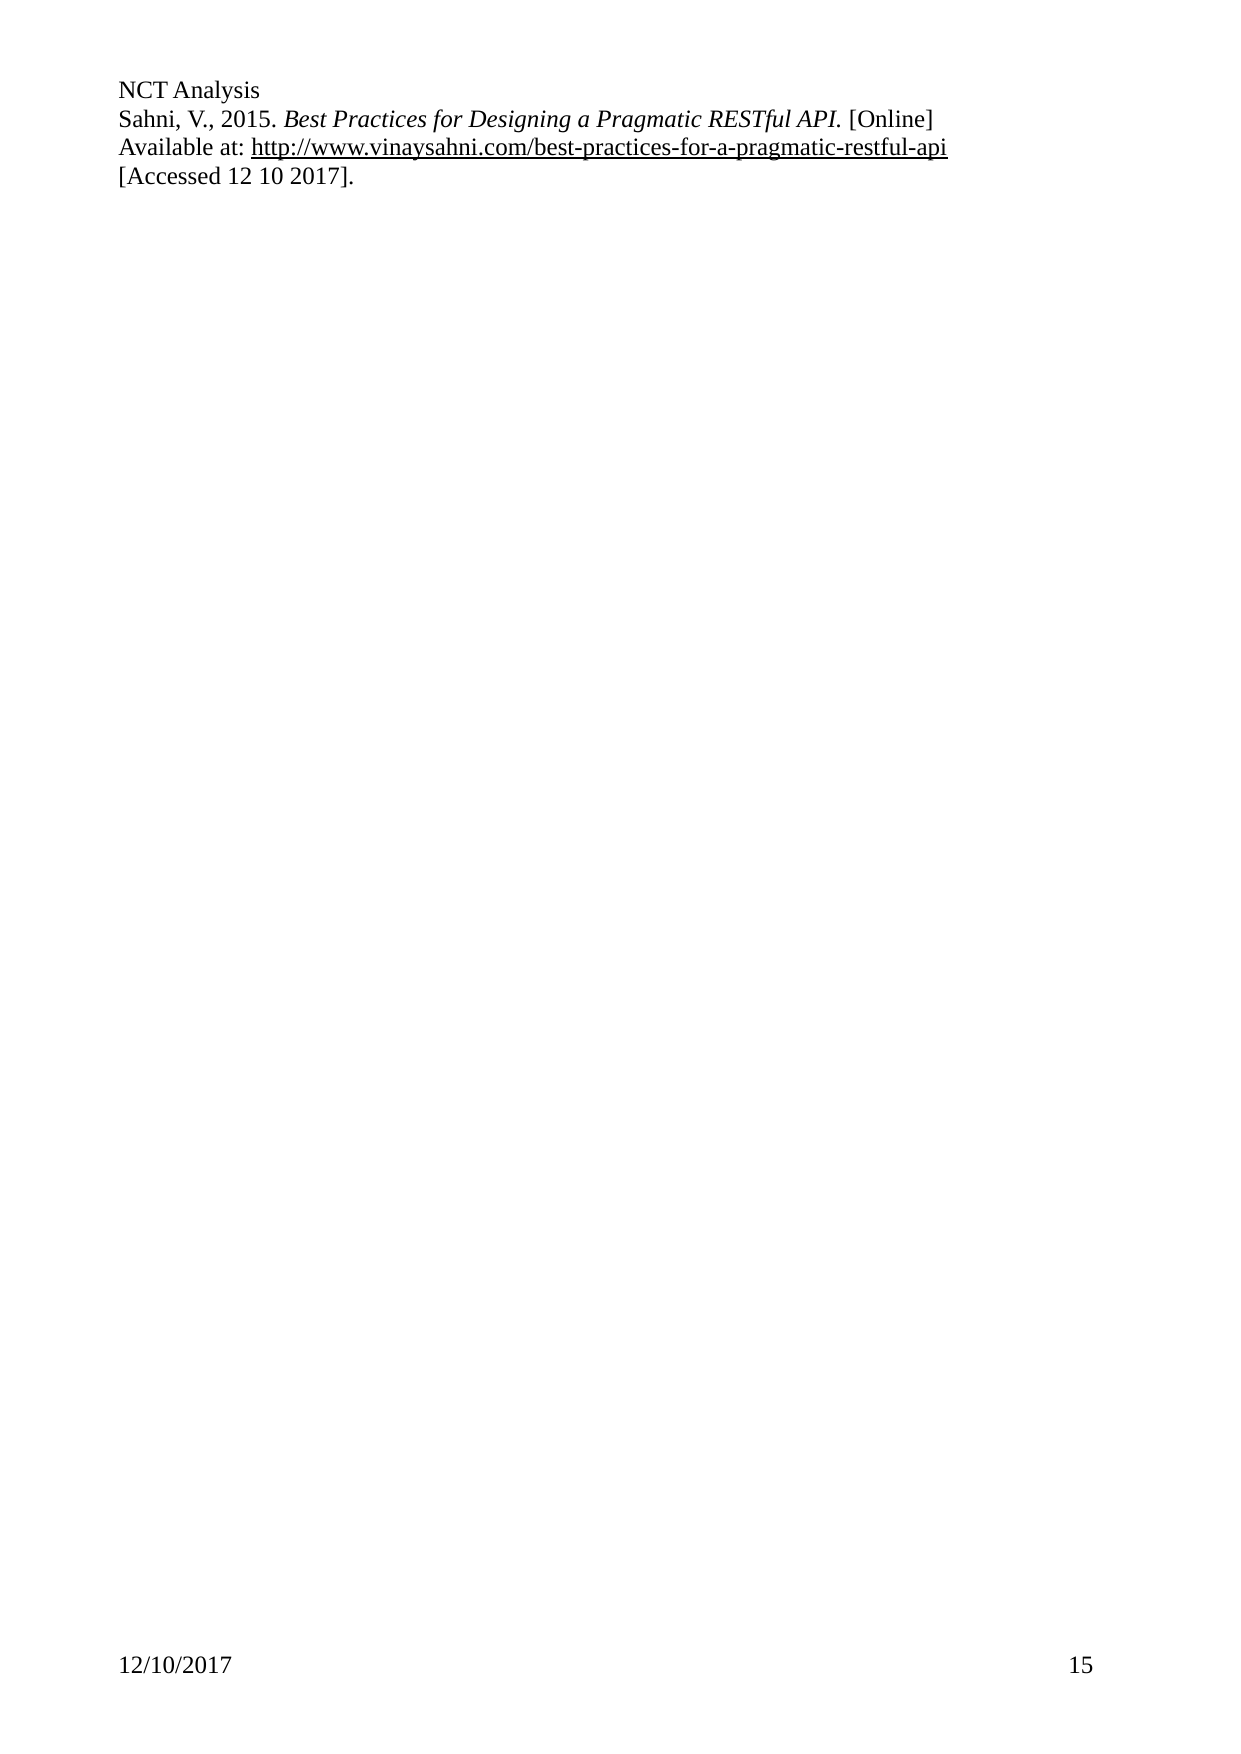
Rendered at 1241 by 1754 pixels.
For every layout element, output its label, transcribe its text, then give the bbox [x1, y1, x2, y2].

text Sahni, V., 2015. Best Practices for Designing a Pragmatic RESTful API. [Online] Available at: http://www.vinaysahni.com/best-practices-for-a-pragmatic-restful-api [Accessed 12 10 2017]. [118, 104, 1122, 190]
